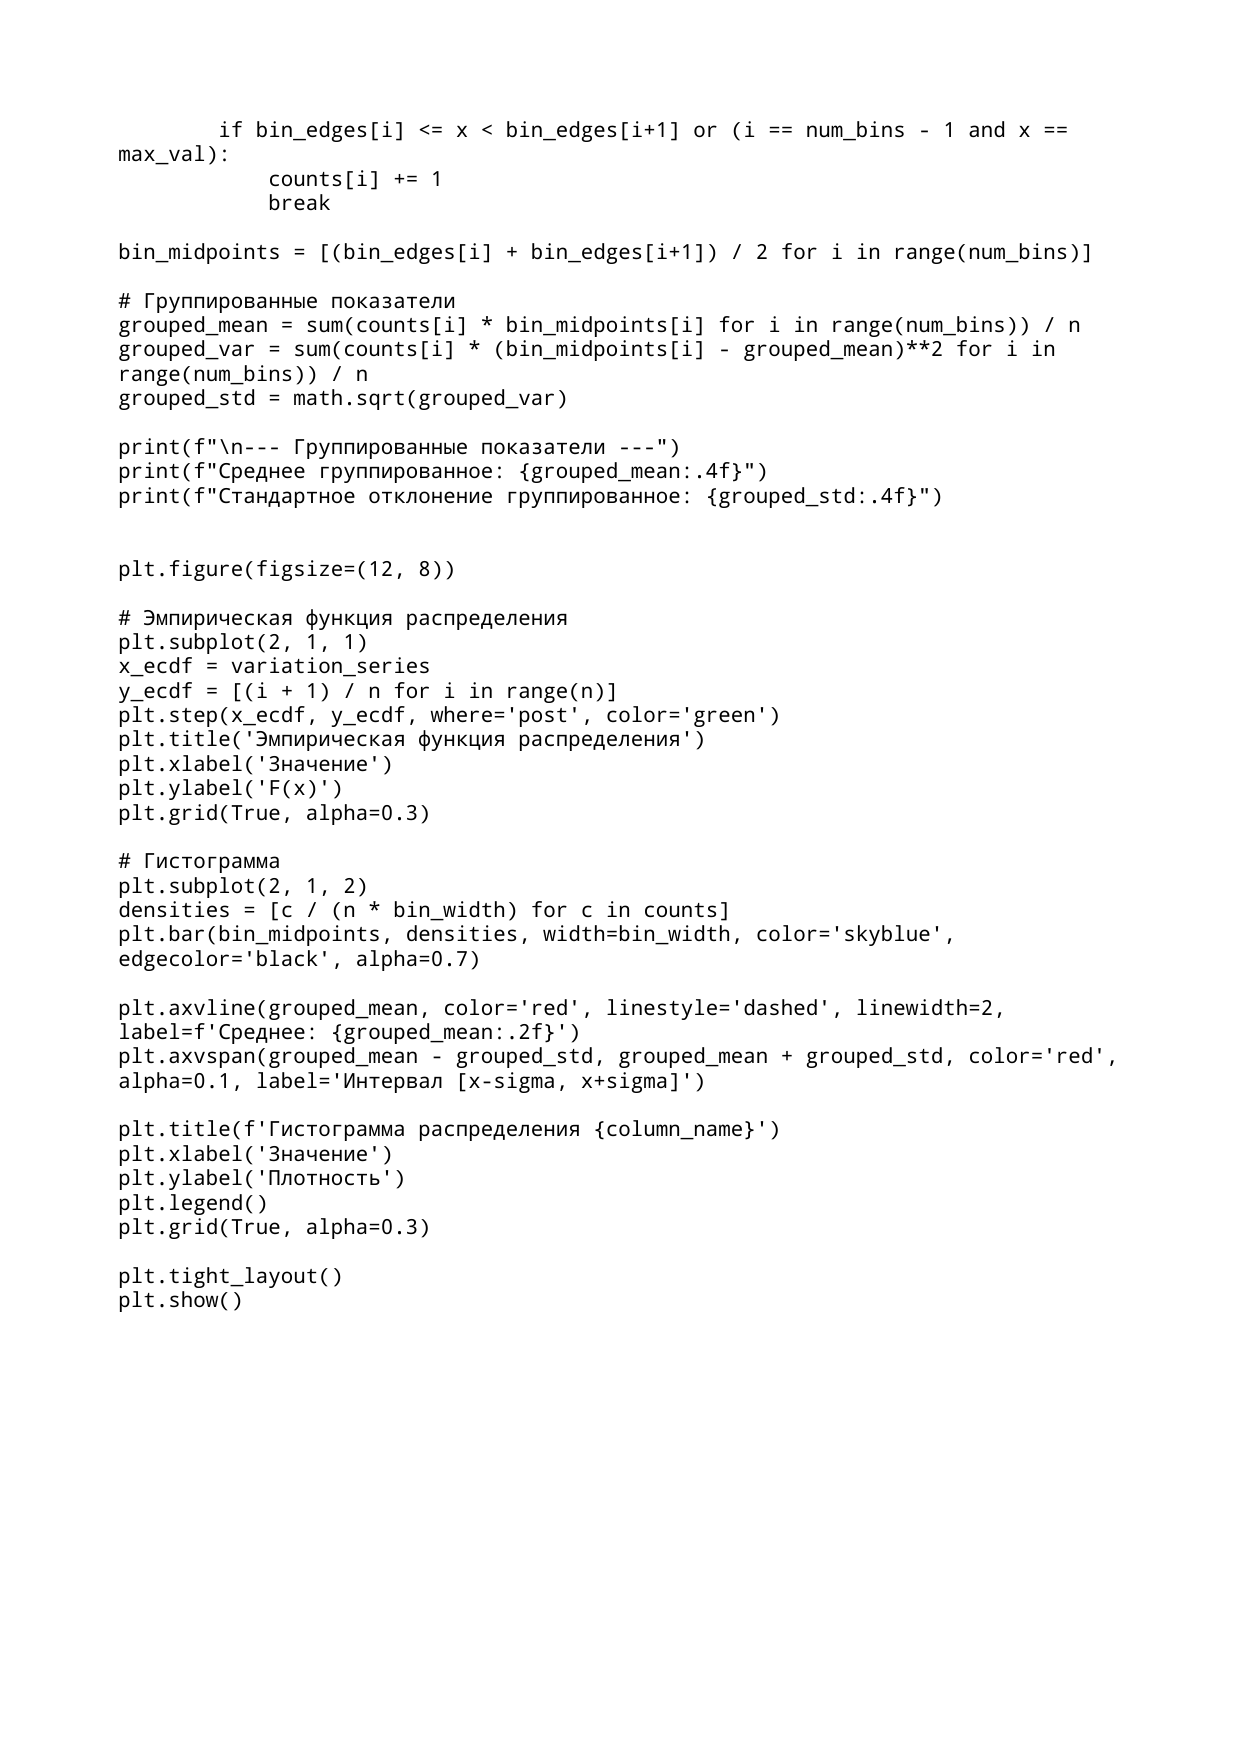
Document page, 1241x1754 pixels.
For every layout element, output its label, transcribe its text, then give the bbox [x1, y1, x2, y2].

text plt.xlabel('Значение') [118, 1142, 1122, 1166]
text plt.title(f'Гистограмма распределения {column_name}') [118, 1117, 1122, 1142]
text plt.axvspan(grouped_mean - grouped_std, grouped_mean + grouped_std, color='red', alpha=0.1, label='Интервал [x-sigma, x+sigma]') [118, 1044, 1122, 1093]
text print(f"Среднее группированное: {grouped_mean:.4f}") [118, 459, 1122, 484]
text plt.grid(True, alpha=0.3) [118, 1215, 1122, 1239]
text plt.legend() [118, 1191, 1122, 1215]
text # Гистограмма [118, 849, 1122, 874]
text plt.show() [118, 1288, 1122, 1312]
text plt.ylabel('Плотность') [118, 1166, 1122, 1191]
text plt.figure(figsize=(12, 8)) [118, 557, 1122, 581]
text grouped_mean = sum(counts[i] * bin_midpoints[i] for i in range(num_bins)) / n [118, 313, 1122, 337]
text densities = [c / (n * bin_width) for c in counts] [118, 898, 1122, 922]
text counts[i] += 1 [118, 167, 1122, 191]
text plt.xlabel('Значение') [118, 752, 1122, 776]
text # Эмпирическая функция распределения [118, 606, 1122, 630]
text plt.subplot(2, 1, 1) [118, 630, 1122, 654]
text plt.ylabel('F(x)') [118, 776, 1122, 801]
text # Группированные показатели [118, 289, 1122, 313]
text y_ecdf = [(i + 1) / n for i in range(n)] [118, 679, 1122, 703]
text plt.step(x_ecdf, y_ecdf, where='post', color='green') [118, 703, 1122, 727]
text break [118, 191, 1122, 216]
text grouped_var = sum(counts[i] * (bin_midpoints[i] - grouped_mean)**2 for i in range(num_bins)) / n [118, 337, 1122, 386]
text plt.grid(True, alpha=0.3) [118, 801, 1122, 825]
text x_ecdf = variation_series [118, 654, 1122, 679]
text plt.tight_layout() [118, 1264, 1122, 1288]
text grouped_std = math.sqrt(grouped_var) [118, 386, 1122, 411]
text if bin_edges[i] <= x < bin_edges[i+1] or (i == num_bins - 1 and x == max_val): [118, 118, 1122, 167]
text print(f"Стандартное отклонение группированное: {grouped_std:.4f}") [118, 484, 1122, 508]
text print(f"\n--- Группированные показатели ---") [118, 435, 1122, 459]
text plt.axvline(grouped_mean, color='red', linestyle='dashed', linewidth=2, label=f'Среднее: {grouped_mean:.2f}') [118, 996, 1122, 1044]
text plt.title('Эмпирическая функция распределения') [118, 727, 1122, 752]
text plt.subplot(2, 1, 2) [118, 874, 1122, 898]
text bin_midpoints = [(bin_edges[i] + bin_edges[i+1]) / 2 for i in range(num_bins)] [118, 240, 1122, 264]
text plt.bar(bin_midpoints, densities, width=bin_width, color='skyblue', edgecolor='black', alpha=0.7) [118, 922, 1122, 971]
